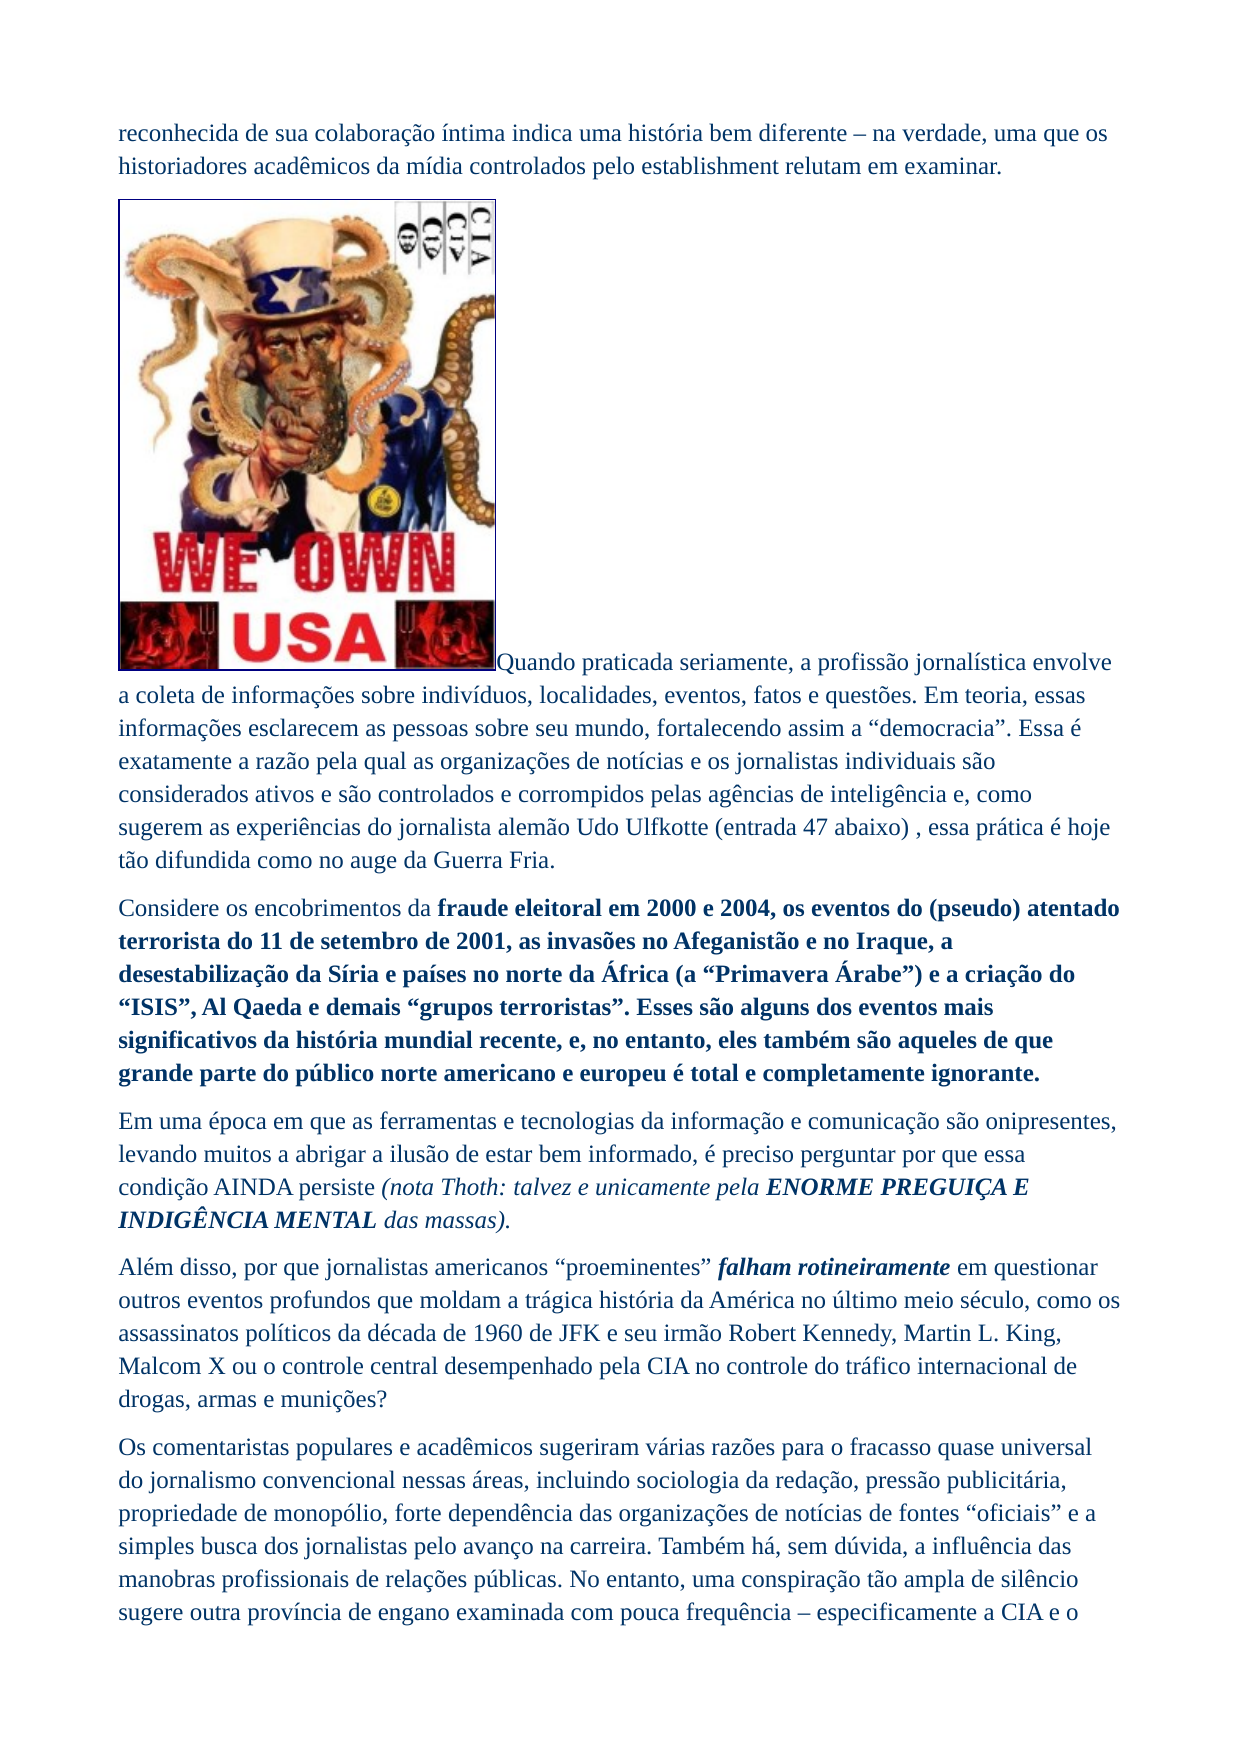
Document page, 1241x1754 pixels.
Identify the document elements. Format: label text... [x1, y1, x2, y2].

text Além disso, por que jornalistas americanos “proeminentes” falham rotineiramente em questionar outros eventos profundos que moldam a trágica história da América no último meio século, como os assassinatos políticos da década de 1960 de JFK e seu irmão Robert Kennedy, Martin L. King, Malcom X ou o controle central desempenhado pela CIA no controle do tráfico internacional de drogas, armas e munições? [118, 1252, 1122, 1413]
text Em uma época em que as ferramentas e tecnologias da informação e comunicação são onipresentes, levando muitos a abrigar a ilusão de estar bem informado, é preciso perguntar por que essa condição AINDA persiste (nota Thoth: talvez e unicamente pela ENORME PREGUIÇA E INDIGÊNCIA MENTAL das massas). [118, 1106, 1122, 1233]
picture [120, 200, 495, 669]
text Considere os encobrimentos da fraude eleitoral em 2000 e 2004, os eventos do (pseudo) atentado terrorista do 11 de setembro de 2001, as invasões no Afeganistão e no Iraque, a desestabilização da Síria e países no norte da África (a “Primavera Árabe”) e a criação do “ISIS”, Al Qaeda e demais “grupos terroristas”. Esses são alguns dos eventos mais significativos da história mundial recente, e, no entanto, eles também são aqueles de que grande parte do público norte americano e europeu é total e completamente ignorante. [118, 893, 1122, 1087]
text reconhecida de sua colaboração íntima indica uma história bem diferente – na verdade, uma que os historiadores acadêmicos da mídia controlados pelo establishment relutam em examinar. [118, 118, 1122, 180]
text Os comentaristas populares e acadêmicos sugeriram várias razões para o fracasso quase universal do jornalismo convencional nessas áreas, incluindo sociologia da redação, pressão publicitária, propriedade de monopólio, forte dependência das organizações de notícias de fontes “oficiais” e a simples busca dos jornalistas pelo avanço na carreira. Também há, sem dúvida, a influência das manobras profissionais de relações públicas. No entanto, uma conspiração tão ampla de silêncio sugere outra província de engano examinada com pouca frequência – especificamente a CIA e o [118, 1432, 1122, 1626]
text Quando praticada seriamente, a profissão jornalística envolve a coleta de informações sobre indivíduos, localidades, eventos, fatos e questões. Em teoria, essas informações esclarecem as pessoas sobre seu mundo, fortalecendo assim a “democracia”. Essa é exatamente a razão pela qual as organizações de notícias e os jornalistas individuais são considerados ativos e são controlados e corrompidos pelas agências de inteligência e, como sugerem as experiências do jornalista alemão Udo Ulfkotte (entrada 47 abaixo) , essa prática é hoje tão difundida como no auge da Guerra Fria. [118, 199, 1122, 874]
